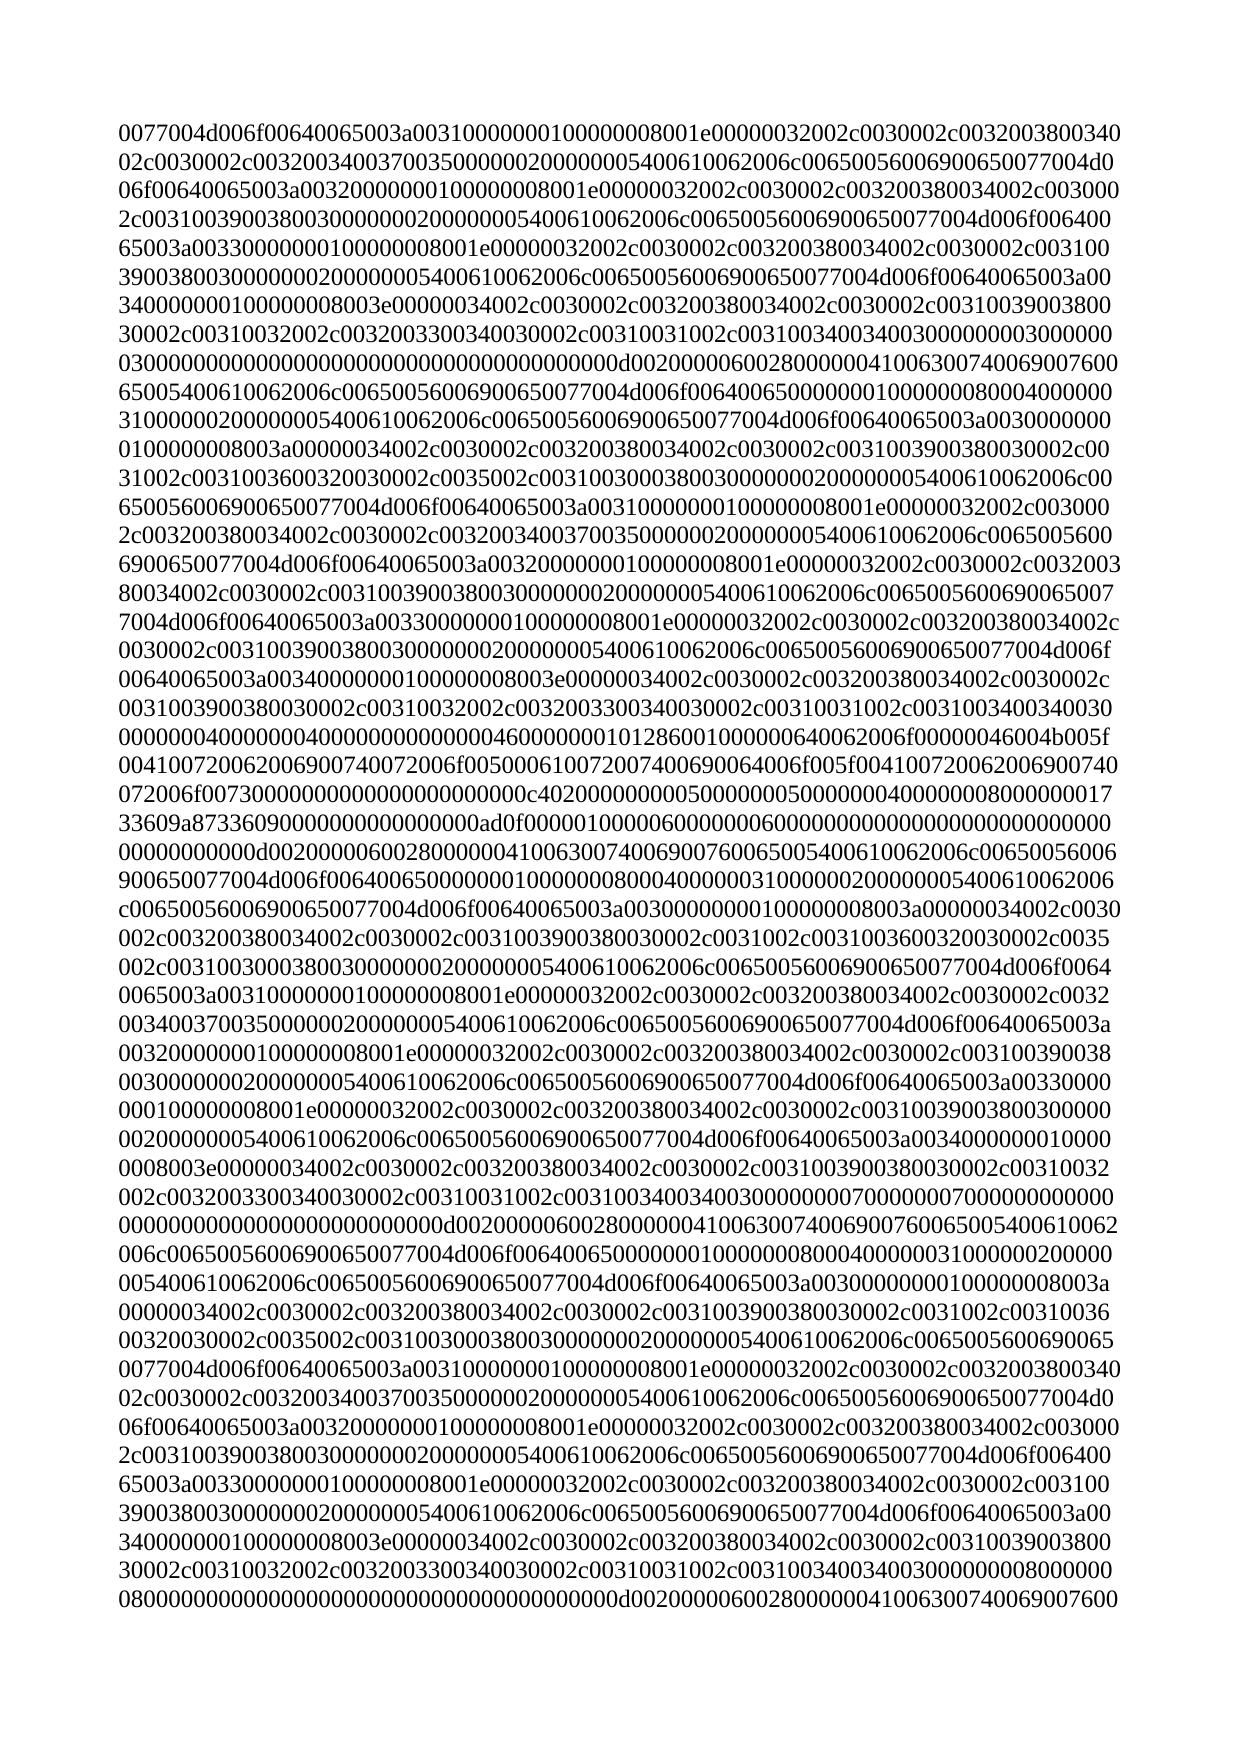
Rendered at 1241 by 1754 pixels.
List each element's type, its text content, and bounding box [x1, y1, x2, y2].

text 0077004d006f00640065003a00310000000100000008001e00000032002c0030002c003200380034002c0030002c0032003400370035000000200000005400610062006c00650056006900650077004d006f00640065003a00320000000100000008001e00000032002c0030002c003200380034002c0030002c0031003900380030000000200000005400610062006c00650056006900650077004d006f00640065003a00330000000100000008001e00000032002c0030002c003200380034002c0030002c0031003900380030000000200000005400610062006c00650056006900650077004d006f00640065003a00340000000100000008003e00000034002c0030002c003200380034002c0030002c0031003900380030002c00310032002c0032003300340030002c00310031002c0031003400340030000000030000000300000000000000000000000000000000000000d00200000600280000004100630074006900760065005400610062006c00650056006900650077004d006f006400650000000100000008000400000031000000200000005400610062006c00650056006900650077004d006f00640065003a00300000000100000008003a00000034002c0030002c003200380034002c0030002c0031003900380030002c0031002c0031003600320030002c0035002c0031003000380030000000200000005400610062006c00650056006900650077004d006f00640065003a00310000000100000008001e00000032002c0030002c003200380034002c0030002c0032003400370035000000200000005400610062006c00650056006900650077004d006f00640065003a00320000000100000008001e00000032002c0030002c003200380034002c0030002c0031003900380030000000200000005400610062006c00650056006900650077004d006f00640065003a00330000000100000008001e00000032002c0030002c003200380034002c0030002c0031003900380030000000200000005400610062006c00650056006900650077004d006f00640065003a00340000000100000008003e00000034002c0030002c003200380034002c0030002c0031003900380030002c00310032002c0032003300340030002c00310031002c0031003400340030000000040000000400000000000000460000000101286001000000640062006f00000046004b005f004100720062006900740072006f005000610072007400690064006f005f004100720062006900740072006f00730000000000000000000000c402000000000500000005000000040000000800000001733609a87336090000000000000000ad0f0000010000060000000600000000000000000000000000000000000000d00200000600280000004100630074006900760065005400610062006c00650056006900650077004d006f006400650000000100000008000400000031000000200000005400610062006c00650056006900650077004d006f00640065003a00300000000100000008003a00000034002c0030002c003200380034002c0030002c0031003900380030002c0031002c0031003600320030002c0035002c0031003000380030000000200000005400610062006c00650056006900650077004d006f00640065003a00310000000100000008001e00000032002c0030002c003200380034002c0030002c0032003400370035000000200000005400610062006c00650056006900650077004d006f00640065003a00320000000100000008001e00000032002c0030002c003200380034002c0030002c0031003900380030000000200000005400610062006c00650056006900650077004d006f00640065003a00330000000100000008001e00000032002c0030002c003200380034002c0030002c0031003900380030000000200000005400610062006c00650056006900650077004d006f00640065003a00340000000100000008003e00000034002c0030002c003200380034002c0030002c0031003900380030002c00310032002c0032003300340030002c00310031002c0031003400340030000000070000000700000000000000000000000000000000000000d00200000600280000004100630074006900760065005400610062006c00650056006900650077004d006f006400650000000100000008000400000031000000200000005400610062006c00650056006900650077004d006f00640065003a00300000000100000008003a00000034002c0030002c003200380034002c0030002c0031003900380030002c0031002c0031003600320030002c0035002c0031003000380030000000200000005400610062006c00650056006900650077004d006f00640065003a00310000000100000008001e00000032002c0030002c003200380034002c0030002c0032003400370035000000200000005400610062006c00650056006900650077004d006f00640065003a00320000000100000008001e00000032002c0030002c003200380034002c0030002c0031003900380030000000200000005400610062006c00650056006900650077004d006f00640065003a00330000000100000008001e00000032002c0030002c003200380034002c0030002c0031003900380030000000200000005400610062006c00650056006900650077004d006f00640065003a00340000000100000008003e00000034002c0030002c003200380034002c0030002c0031003900380030002c00310032002c0032003300340030002c00310031002c0031003400340030000000080000000800000000000000000000000000000000000000d002000006002800000041006300740069007600 [118, 118, 1122, 1613]
